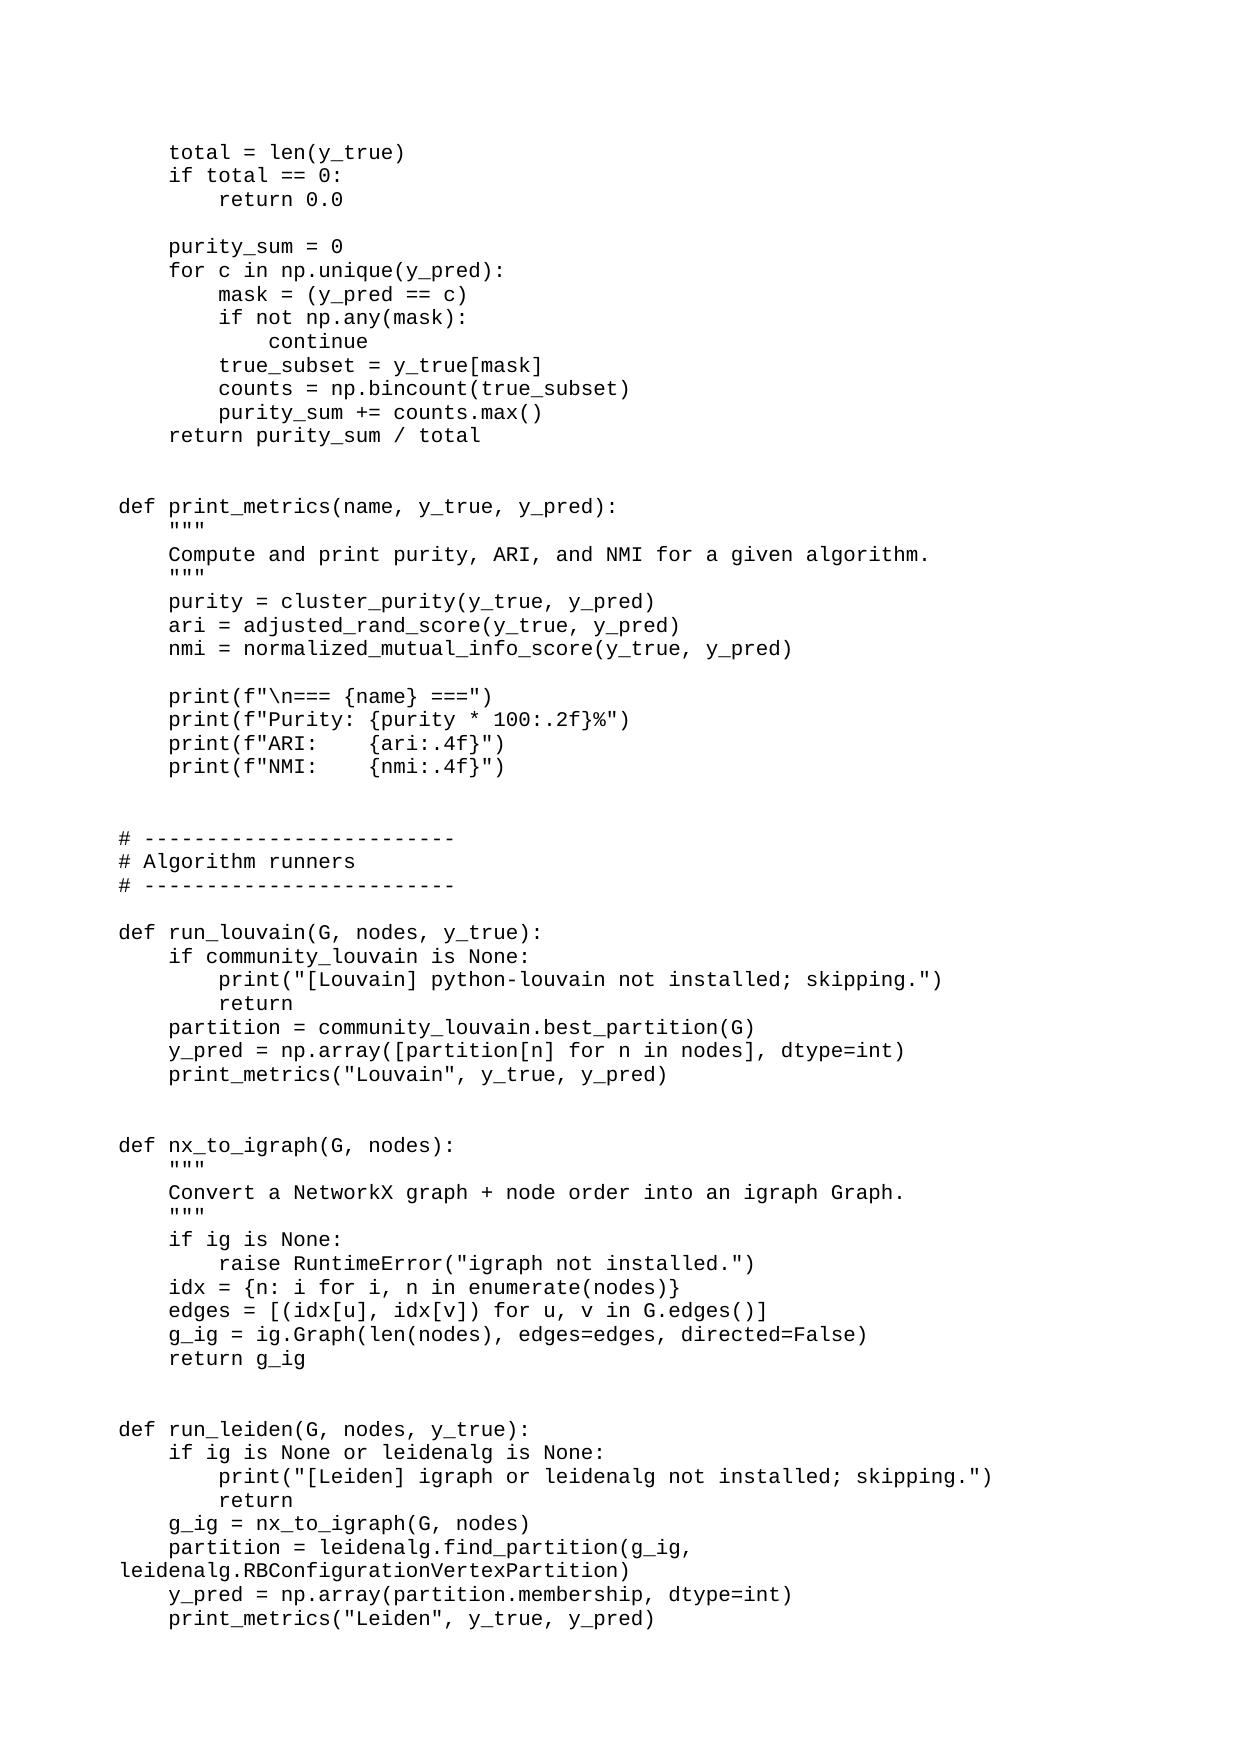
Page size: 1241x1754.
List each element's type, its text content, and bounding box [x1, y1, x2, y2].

text if ig is None: [118, 1229, 1122, 1253]
text return [118, 1489, 1122, 1513]
text if ig is None or leidenalg is None: [118, 1442, 1122, 1466]
text print("[Louvain] python-louvain not installed; skipping.") [118, 969, 1122, 993]
text continue [118, 331, 1122, 354]
text # ------------------------- [118, 827, 1122, 851]
text y_pred = np.array([partition[n] for n in nodes], dtype=int) [118, 1040, 1122, 1064]
text print("[Leiden] igraph or leidenalg not installed; skipping.") [118, 1466, 1122, 1489]
text return [118, 993, 1122, 1017]
text purity_sum = 0 [118, 236, 1122, 260]
text # ------------------------- [118, 875, 1122, 898]
text """ [118, 1206, 1122, 1229]
text print(f"ARI: {ari:.4f}") [118, 733, 1122, 757]
text y_pred = np.array(partition.membership, dtype=int) [118, 1584, 1122, 1608]
text counts = np.bincount(true_subset) [118, 378, 1122, 402]
text return purity_sum / total [118, 426, 1122, 449]
text ari = adjusted_rand_score(y_true, y_pred) [118, 615, 1122, 638]
text print(f"\n=== {name} ===") [118, 686, 1122, 709]
text raise RuntimeError("igraph not installed.") [118, 1253, 1122, 1277]
text true_subset = y_true[mask] [118, 354, 1122, 378]
text Convert a NetworkX graph + node order into an igraph Graph. [118, 1182, 1122, 1206]
text print(f"NMI: {nmi:.4f}") [118, 757, 1122, 780]
text total = len(y_true) [118, 142, 1122, 165]
text return g_ig [118, 1348, 1122, 1371]
text def run_leiden(G, nodes, y_true): [118, 1419, 1122, 1442]
text mask = (y_pred == c) [118, 284, 1122, 307]
text if not np.any(mask): [118, 307, 1122, 331]
text if total == 0: [118, 165, 1122, 189]
text """ [118, 1158, 1122, 1182]
text # Algorithm runners [118, 851, 1122, 875]
text g_ig = ig.Graph(len(nodes), edges=edges, directed=False) [118, 1324, 1122, 1348]
text def print_metrics(name, y_true, y_pred): [118, 496, 1122, 520]
text """ [118, 520, 1122, 544]
text return 0.0 [118, 189, 1122, 213]
text print_metrics("Leiden", y_true, y_pred) [118, 1608, 1122, 1631]
text partition = community_louvain.best_partition(G) [118, 1017, 1122, 1040]
text def run_louvain(G, nodes, y_true): [118, 922, 1122, 946]
text print_metrics("Louvain", y_true, y_pred) [118, 1064, 1122, 1088]
text nmi = normalized_mutual_info_score(y_true, y_pred) [118, 638, 1122, 662]
text Compute and print purity, ARI, and NMI for a given algorithm. [118, 544, 1122, 567]
text for c in np.unique(y_pred): [118, 260, 1122, 284]
text g_ig = nx_to_igraph(G, nodes) [118, 1513, 1122, 1537]
text if community_louvain is None: [118, 946, 1122, 969]
text idx = {n: i for i, n in enumerate(nodes)} [118, 1277, 1122, 1300]
text purity = cluster_purity(y_true, y_pred) [118, 591, 1122, 615]
text def nx_to_igraph(G, nodes): [118, 1135, 1122, 1158]
text print(f"Purity: {purity * 100:.2f}%") [118, 709, 1122, 733]
text """ [118, 567, 1122, 591]
text edges = [(idx[u], idx[v]) for u, v in G.edges()] [118, 1300, 1122, 1324]
text partition = leidenalg.find_partition(g_ig, leidenalg.RBConfigurationVertexPartition) [118, 1537, 1122, 1584]
text purity_sum += counts.max() [118, 402, 1122, 426]
